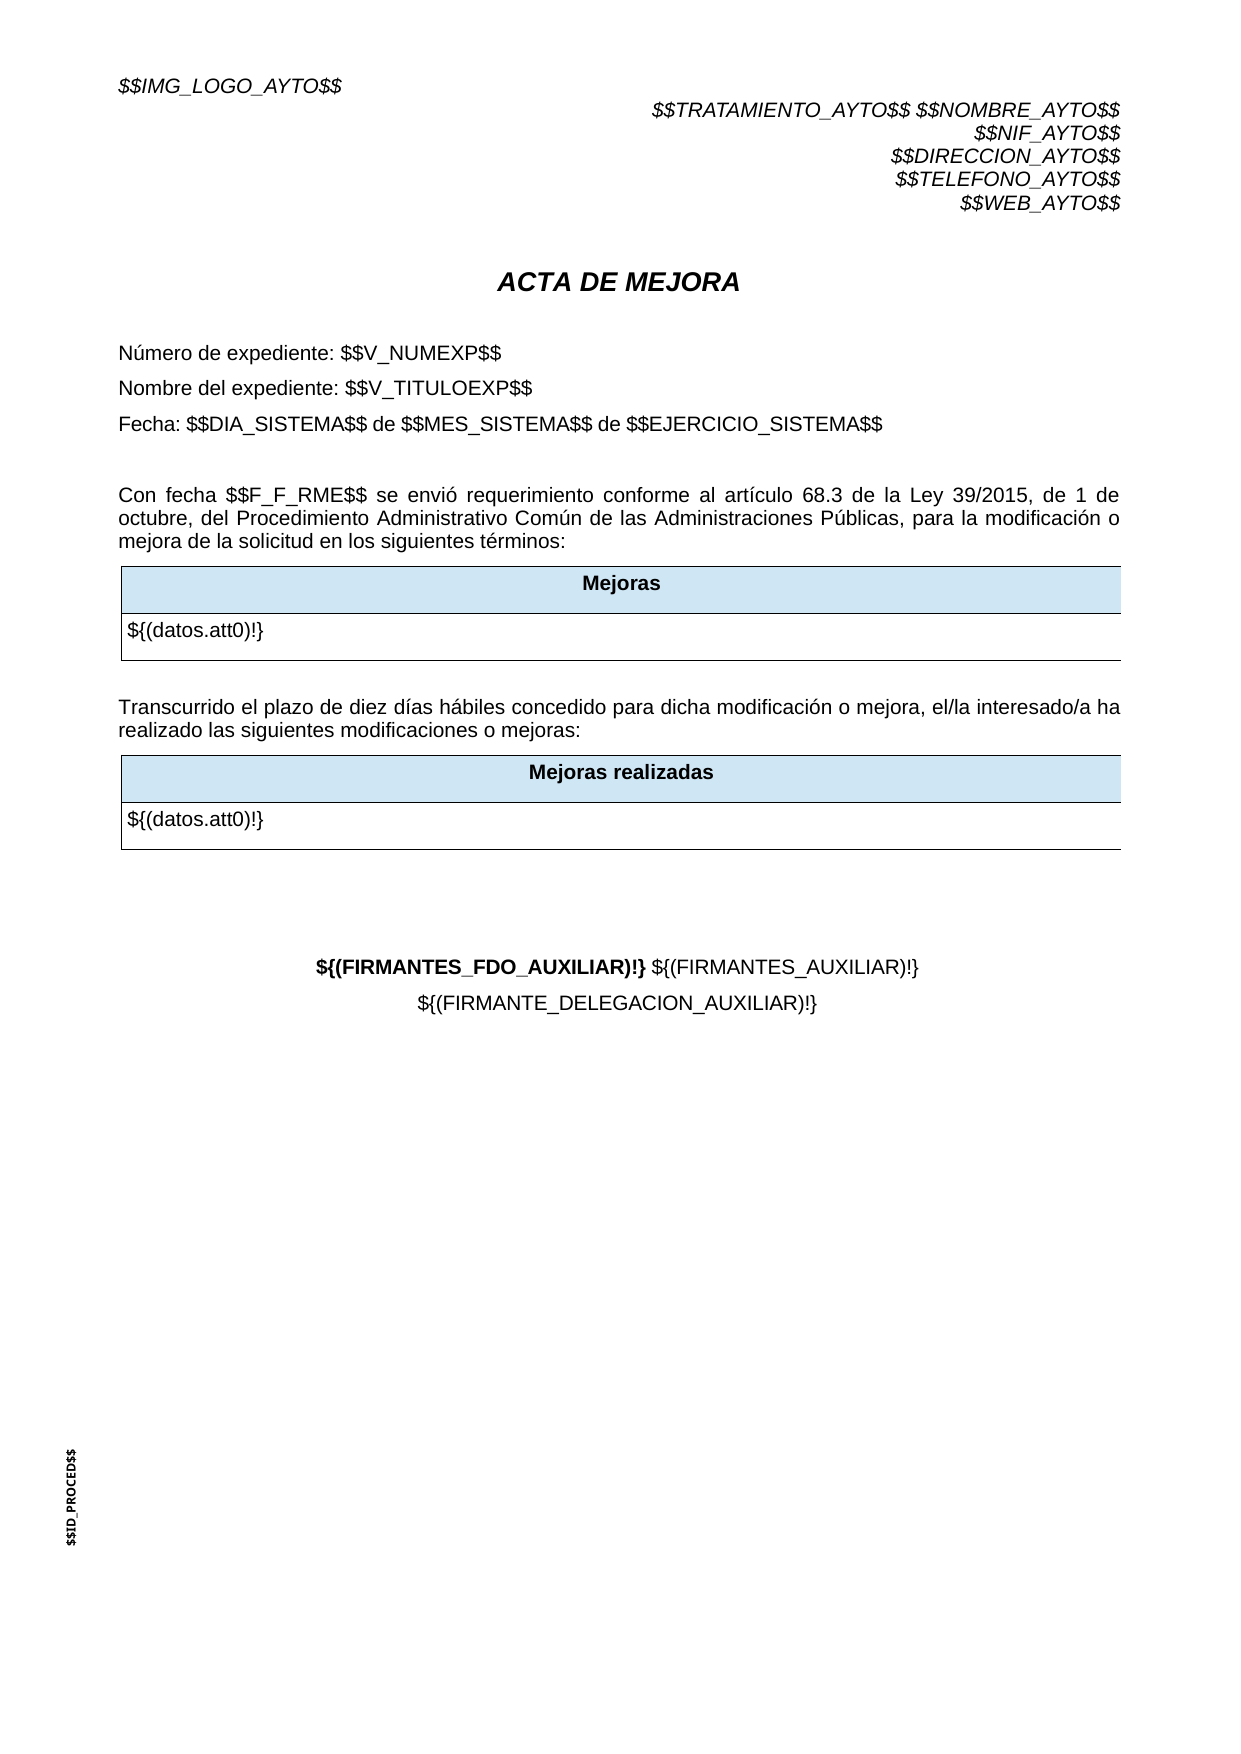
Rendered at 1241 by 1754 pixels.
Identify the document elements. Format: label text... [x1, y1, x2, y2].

text Nombre del expediente: $$V_TITULOEXP$$ [118, 377, 1122, 400]
text Transcurrido el plazo de diez días hábiles concedido para dicha modificación o mejora, el/la interesado/a ha realizado las siguientes modificaciones o mejoras: [118, 696, 1122, 742]
text ACTA DE MEJORA [118, 267, 1122, 297]
table_cell ${(datos.att0)!}<jooscript> <insert-around element="table:table-row"> [#if MEJORAS??] [#assign MEJORAS_AUXILIAR=MEJORAS] [/#if] [#if TAB_MEJORAS??] [#assign MEJORAS_AUXILIAR=TAB_MEJORAS] [/#if] [#if MEJORAS_AUXILIAR?? &amp;&amp; MEJORAS_AUXILIAR?is_enumerable] [#list MEJORAS_AUXILIAR as datos] <content/> [/#list] [/#if] </insert-around> </jooscript> [122, 614, 1121, 660]
table_cell ${(datos.att0)!}<jooscript> <insert-around element="table:table-row"> [#if MEJORAS_REALIZADAS??] [#assign MEJORAS_REALIZADAS_AUXILIAR=MEJORAS_REALIZADAS] [/#if] [#if TAB_MEJORAS_REALIZADAS??] [#assign MEJORAS_REALIZADAS_AUXILIAR=TAB_MEJORAS_REALIZADAS] [/#if] [#if MEJORAS_REALIZADAS_AUXILIAR?? &amp;&amp; MEJORAS_REALIZADAS_AUXILIAR?is_enumerable] [#list MEJORAS_REALIZADAS_AUXILIAR as datos] <content/> [/#list] [/#if] </insert-around> </jooscript> [122, 803, 1121, 849]
text ${(FIRMANTE_DELEGACION_AUXILIAR)!} [118, 992, 1122, 1015]
text Fecha: $$DIA_SISTEMA$$ de $$MES_SISTEMA$$ de $$EJERCICIO_SISTEMA$$ [118, 412, 1122, 436]
text Número de expediente: $$V_NUMEXP$$ [118, 341, 1122, 364]
text Con fecha $$F_F_RME$$ se envió requerimiento conforme al artículo 68.3 de la Ley 39/2015, de 1 de octubre, del Procedimiento Administrativo Común de las Administraciones Públicas, para la modificación o mejora de la solicitud en los siguientes términos: [118, 483, 1122, 553]
table_header Mejoras [122, 567, 1121, 613]
text [#if FIRMANTES!?length > 1] [#assign FIRMANTES_FDO_AUXILIAR="Fdo:"] [#assign FIRMANTES_AUXILIAR=FIRMANTES] [#if FIRMANTE_DELEGACION!?length > 1] [#assign FIRMANTE_DELEGACION_AUXILIAR=FIRMANTE_DELEGACION] [/#if] [/#if]${(FIRMANTES_FDO_AUXILIAR)!} ${(FIRMANTES_AUXILIAR)!} [118, 956, 1122, 979]
table_header Mejoras realizadas [122, 756, 1121, 802]
